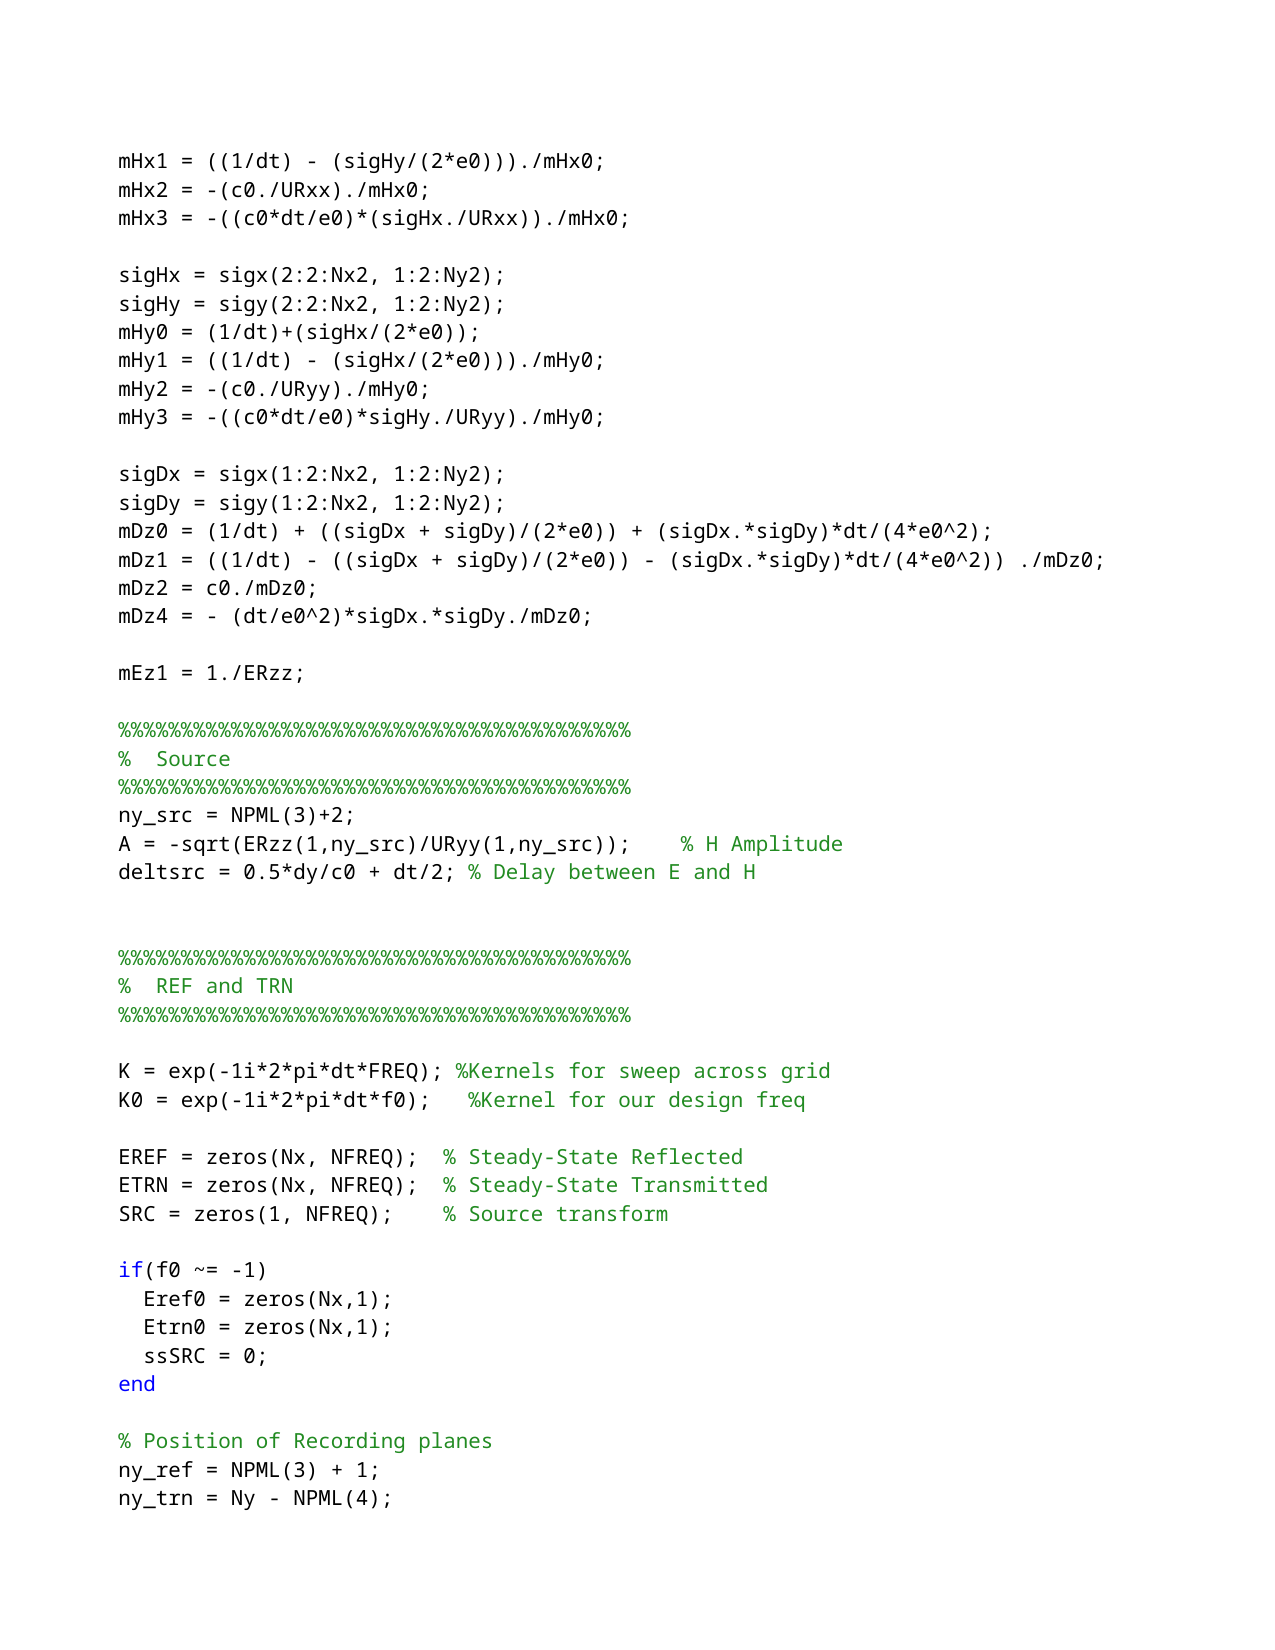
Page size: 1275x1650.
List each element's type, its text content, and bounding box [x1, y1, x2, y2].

text K = exp(-1i*2*pi*dt*FREQ); %Kernels for sweep across grid [118, 1057, 1157, 1085]
text mDz4 = - (dt/e0^2)*sigDx.*sigDy./mDz0; [118, 602, 1157, 630]
text % Source [118, 744, 1157, 772]
text mHx3 = -((c0*dt/e0)*(sigHx./URxx))./mHx0; [118, 203, 1157, 232]
text ny_trn = Ny - NPML(4); [118, 1483, 1157, 1512]
text %%%%%%%%%%%%%%%%%%%%%%%%%%%%%%%%%%%%%%%%% [118, 943, 1157, 971]
text sigDx = sigx(1:2:Nx2, 1:2:Ny2); [118, 459, 1157, 488]
text mHy0 = (1/dt)+(sigHx/(2*e0)); [118, 317, 1157, 346]
text % REF and TRN [118, 971, 1157, 1000]
text EREF = zeros(Nx, NFREQ); % Steady-State Reflected [118, 1142, 1157, 1170]
text %%%%%%%%%%%%%%%%%%%%%%%%%%%%%%%%%%%%%%%%% [118, 715, 1157, 744]
text %%%%%%%%%%%%%%%%%%%%%%%%%%%%%%%%%%%%%%%%% [118, 1000, 1157, 1028]
text mHx1 = ((1/dt) - (sigHy/(2*e0)))./mHx0; [118, 147, 1157, 175]
text mDz2 = c0./mDz0; [118, 573, 1157, 602]
text K0 = exp(-1i*2*pi*dt*f0); %Kernel for our design freq [118, 1085, 1157, 1113]
text if(f0 ~= -1) [118, 1256, 1157, 1284]
text Etrn0 = zeros(Nx,1); [118, 1312, 1157, 1341]
text end [118, 1369, 1157, 1398]
text mDz1 = ((1/dt) - ((sigDx + sigDy)/(2*e0)) - (sigDx.*sigDy)*dt/(4*e0^2)) ./mDz0; [118, 545, 1157, 573]
text mDz0 = (1/dt) + ((sigDx + sigDy)/(2*e0)) + (sigDx.*sigDy)*dt/(4*e0^2); [118, 516, 1157, 545]
text ETRN = zeros(Nx, NFREQ); % Steady-State Transmitted [118, 1170, 1157, 1199]
text sigDy = sigy(1:2:Nx2, 1:2:Ny2); [118, 488, 1157, 516]
text sigHy = sigy(2:2:Nx2, 1:2:Ny2); [118, 289, 1157, 317]
text Eref0 = zeros(Nx,1); [118, 1284, 1157, 1312]
text mHy1 = ((1/dt) - (sigHx/(2*e0)))./mHy0; [118, 346, 1157, 374]
text A = -sqrt(ERzz(1,ny_src)/URyy(1,ny_src)); % H Amplitude [118, 829, 1157, 857]
text ny_ref = NPML(3) + 1; [118, 1455, 1157, 1483]
text ny_src = NPML(3)+2; [118, 801, 1157, 829]
text deltsrc = 0.5*dy/c0 + dt/2; % Delay between E and H [118, 857, 1157, 886]
text mHx2 = -(c0./URxx)./mHx0; [118, 175, 1157, 203]
text mHy3 = -((c0*dt/e0)*sigHy./URyy)./mHy0; [118, 402, 1157, 431]
text sigHx = sigx(2:2:Nx2, 1:2:Ny2); [118, 260, 1157, 289]
text mHy2 = -(c0./URyy)./mHy0; [118, 374, 1157, 402]
text % Position of Recording planes [118, 1426, 1157, 1455]
text %%%%%%%%%%%%%%%%%%%%%%%%%%%%%%%%%%%%%%%%% [118, 772, 1157, 801]
text mEz1 = 1./ERzz; [118, 658, 1157, 687]
text ssSRC = 0; [118, 1341, 1157, 1369]
text SRC = zeros(1, NFREQ); % Source transform [118, 1199, 1157, 1227]
